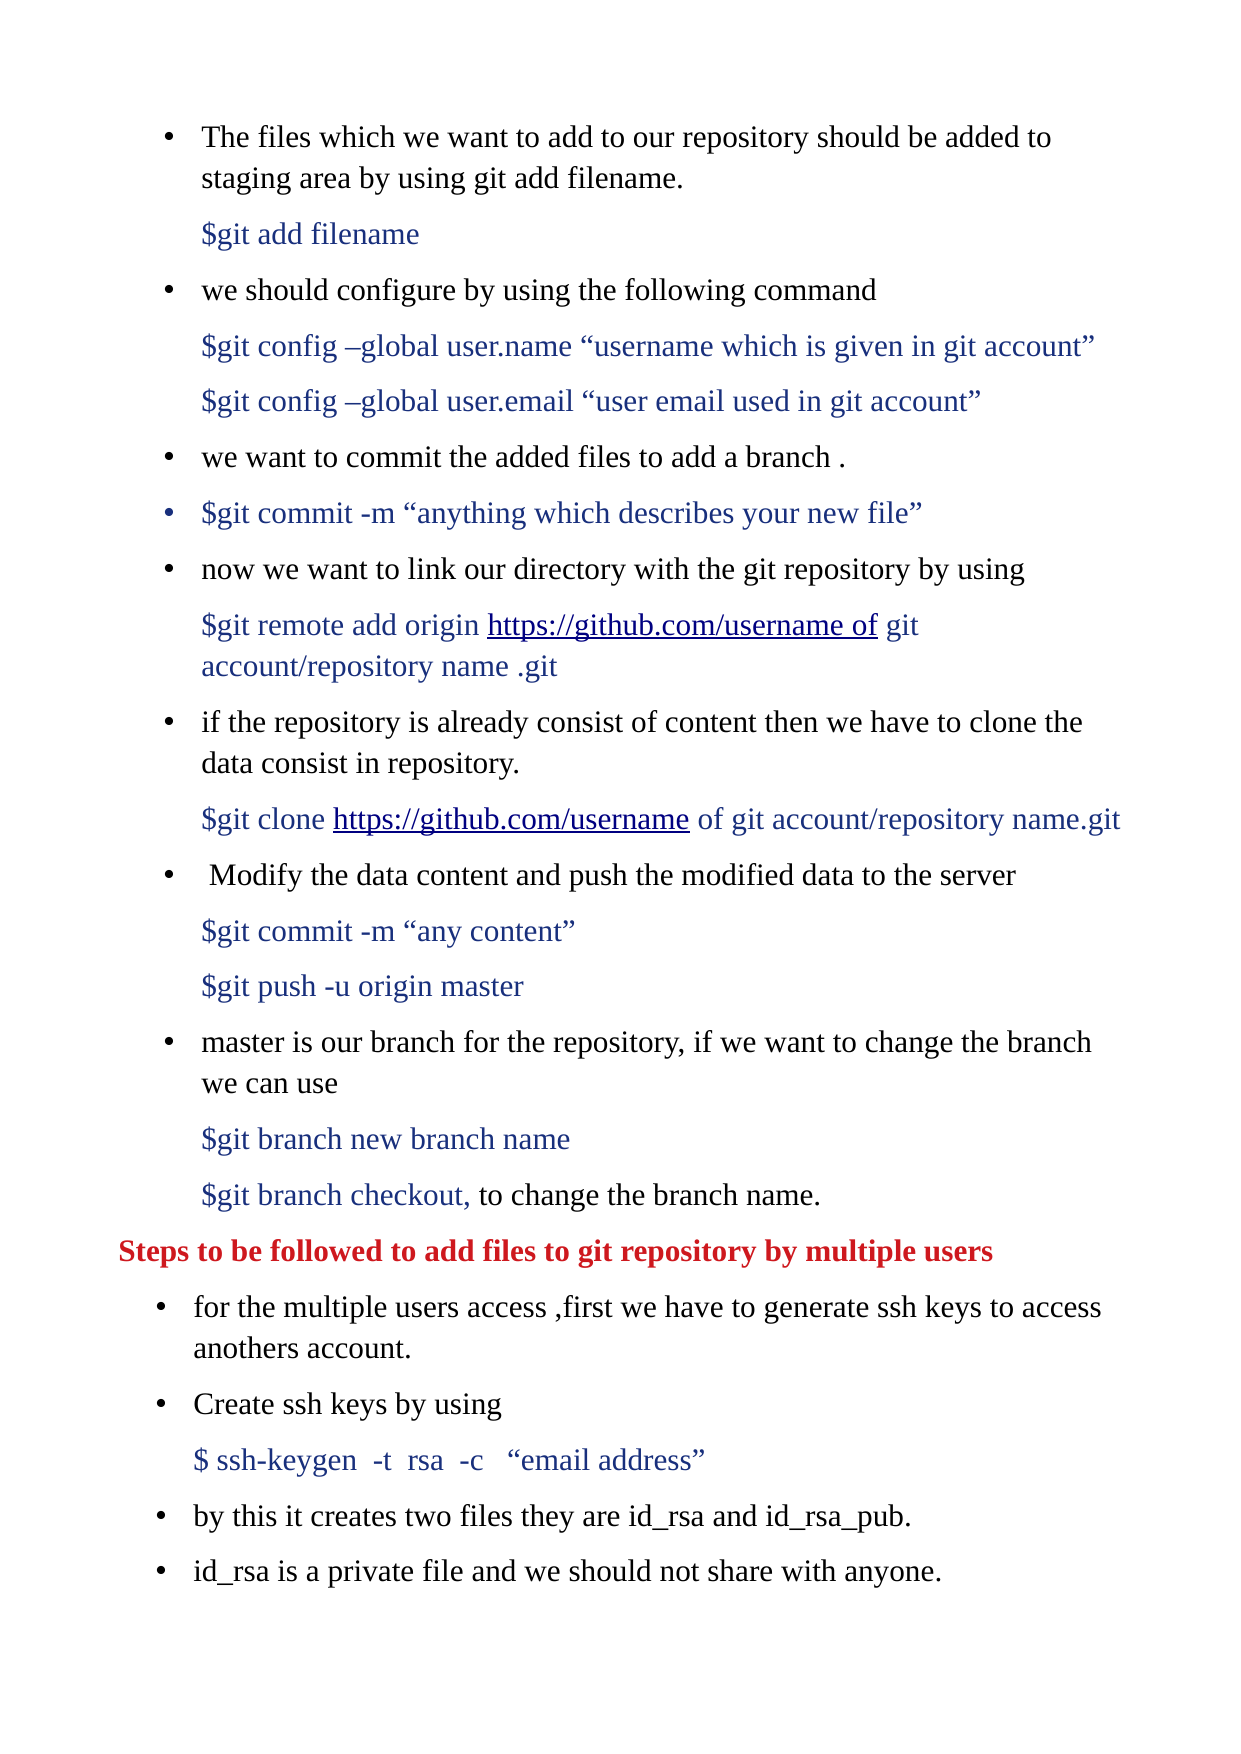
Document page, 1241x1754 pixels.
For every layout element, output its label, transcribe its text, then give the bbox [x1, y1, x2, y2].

list $git remote add origin https://github.com/username of git account/repository name .git [163, 606, 1122, 683]
list $ ssh-keygen -t rsa -c “email address” [156, 1441, 1122, 1477]
list $git push -u origin master [163, 968, 1122, 1004]
list if the repository is already consist of content then we have to clone the data consist in repository. [163, 703, 1122, 780]
list $git clone https://github.com/username of git account/repository name.git [163, 800, 1122, 836]
list $git config –global user.email “user email used in git account” [163, 383, 1122, 419]
list we want to commit the added files to add a branch . [163, 438, 1122, 474]
list Modify the data content and push the modified data to the server [163, 856, 1122, 892]
list by this it creates two files they are id_rsa and id_rsa_pub. [156, 1497, 1122, 1533]
list $git add filename [163, 215, 1122, 251]
list Create ssh keys by using [156, 1385, 1122, 1421]
list $git commit -m “any content” [163, 912, 1122, 948]
list The files which we want to add to our repository should be added to staging area by using git add filename. [163, 118, 1122, 195]
list $git commit -m “anything which describes your new file” [163, 494, 1122, 530]
text Steps to be followed to add files to git repository by multiple users [118, 1232, 1122, 1268]
list $git branch new branch name [163, 1121, 1122, 1157]
list for the multiple users access ,first we have to generate ssh keys to access anothers account. [156, 1288, 1122, 1365]
list id_rsa is a private file and we should not share with anyone. [156, 1553, 1122, 1589]
list master is our branch for the repository, if we want to change the branch we can use [163, 1023, 1122, 1101]
list $git branch checkout, to change the branch name. [163, 1176, 1122, 1212]
list now we want to link our directory with the git repository by using [163, 550, 1122, 586]
list we should configure by using the following command [163, 271, 1122, 307]
list $git config –global user.name “username which is given in git account” [163, 327, 1122, 363]
